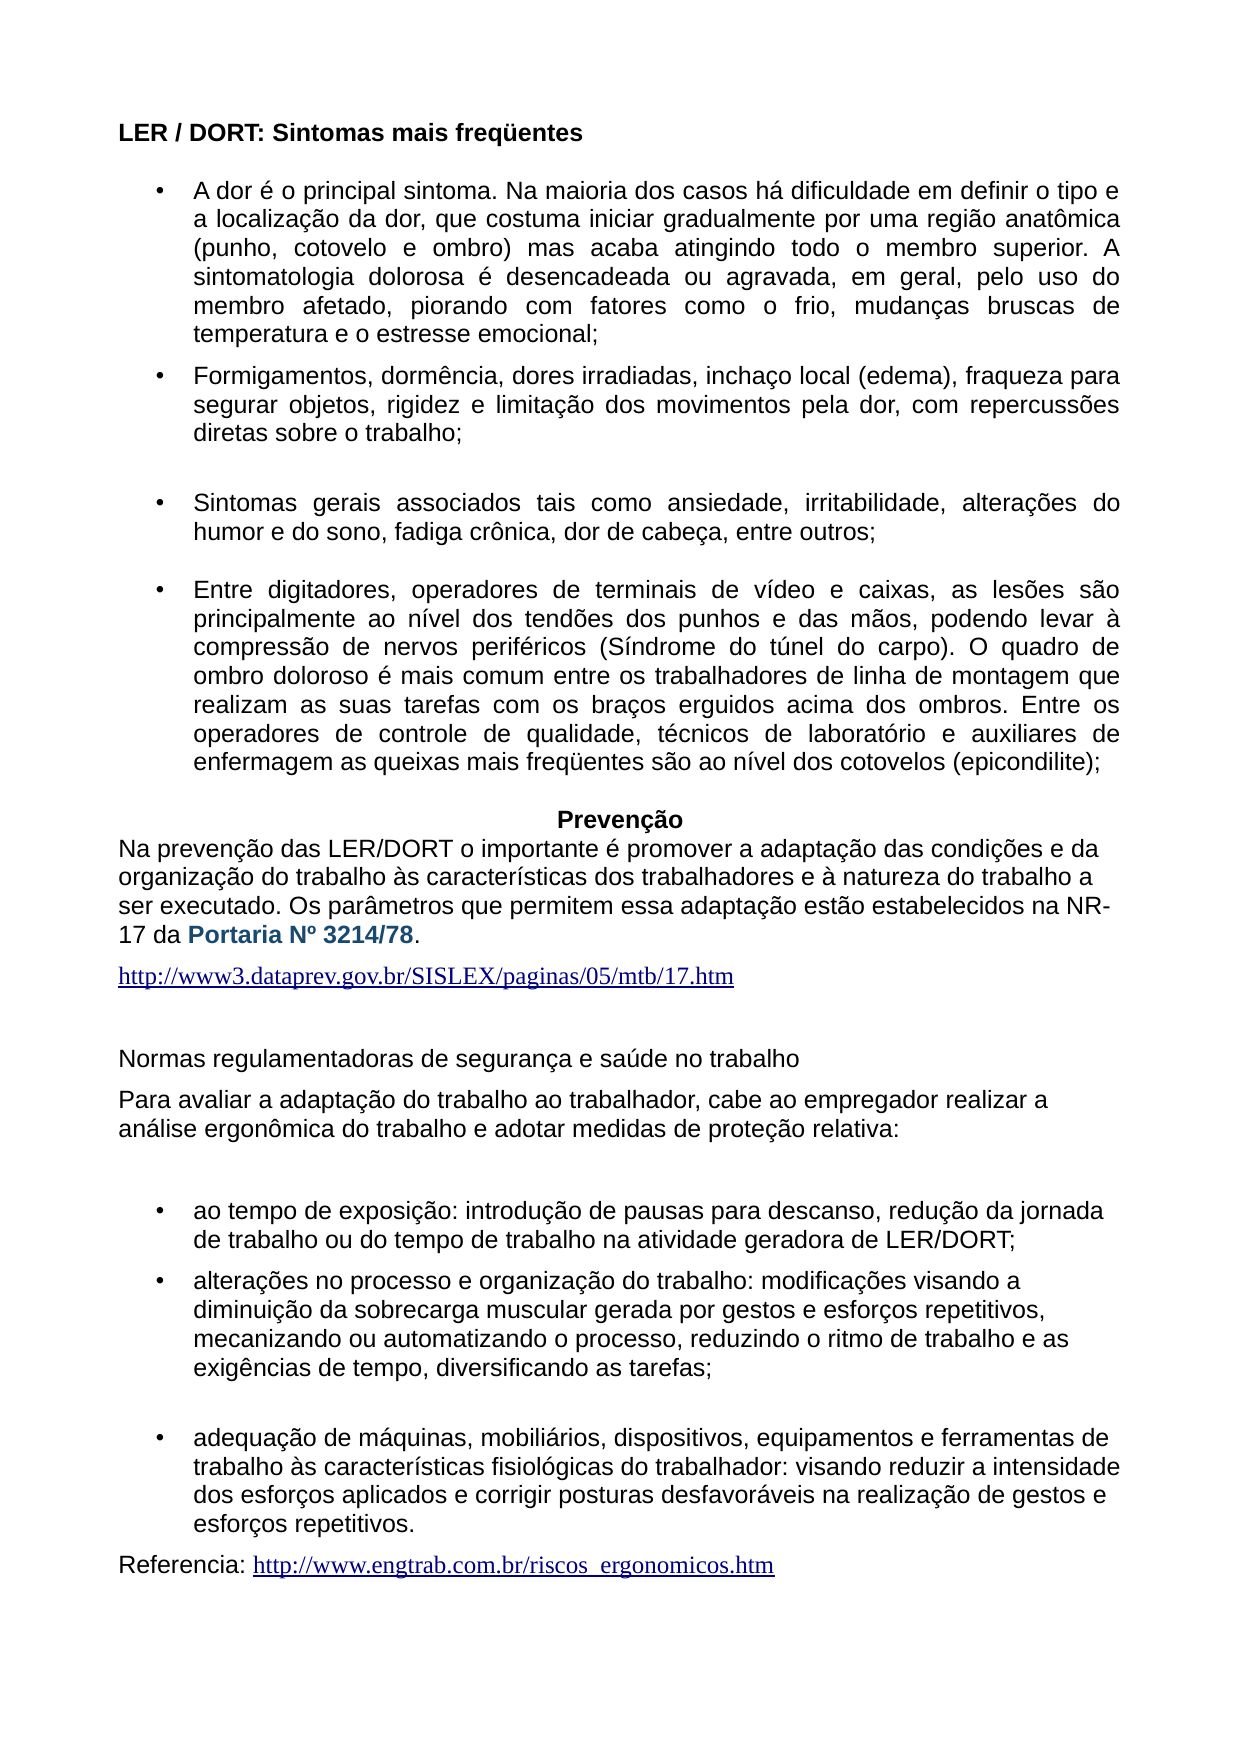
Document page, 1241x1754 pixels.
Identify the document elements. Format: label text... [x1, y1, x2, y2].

text Normas regulamentadoras de segurança e saúde no trabalho [118, 1044, 1122, 1072]
text Prevenção [118, 805, 1122, 833]
list Entre digitadores, operadores de terminais de vídeo e caixas, as lesões são principalmente ao nível dos tendões dos punhos e das mãos, podendo levar à compressão de nervos periféricos (Síndrome do túnel do carpo). O quadro de ombro doloroso é mais comum entre os trabalhadores de linha de montagem que realizam as suas tarefas com os braços erguidos acima dos ombros. Entre os operadores de controle de qualidade, técnicos de laboratório e auxiliares de enfermagem as queixas mais freqüentes são ao nível dos cotovelos (epicondilite); [156, 575, 1122, 776]
text LER / DORT: Sintomas mais freqüentes [118, 118, 1122, 147]
text http://www3.dataprev.gov.br/SISLEX/paginas/05/mtb/17.htm [118, 961, 1122, 990]
list ao tempo de exposição: introdução de pausas para descanso, redução da jornada de trabalho ou do tempo de trabalho na atividade geradora de LER/DORT; [156, 1196, 1122, 1254]
list A dor é o principal sintoma. Na maioria dos casos há dificuldade em definir o tipo e a localização da dor, que costuma iniciar gradualmente por uma região anatômica (punho, cotovelo e ombro) mas acaba atingindo todo o membro superior. A sintomatologia dolorosa é desencadeada ou agravada, em geral, pelo uso do membro afetado, piorando com fatores como o frio, mudanças bruscas de temperatura e o estresse emocional; [156, 176, 1122, 348]
list alterações no processo e organização do trabalho: modificações visando a diminuição da sobrecarga muscular gerada por gestos e esforços repetitivos, mecanizando ou automatizando o processo, reduzindo o ritmo de trabalho e as exigências de tempo, diversificando as tarefas; [156, 1266, 1122, 1381]
text Referencia: http://www.engtrab.com.br/riscos_ergonomicos.htm [118, 1550, 1122, 1579]
list Formigamentos, dormência, dores irradiadas, inchaço local (edema), fraqueza para segurar objetos, rigidez e limitação dos movimentos pela dor, com repercussões diretas sobre o trabalho; [156, 361, 1122, 447]
list Sintomas gerais associados tais como ansiedade, irritabilidade, alterações do humor e do sono, fadiga crônica, dor de cabeça, entre outros; [156, 488, 1122, 546]
text Para avaliar a adaptação do trabalho ao trabalhador, cabe ao empregador realizar a análise ergonômica do trabalho e adotar medidas de proteção relativa: [118, 1085, 1122, 1142]
list adequação de máquinas, mobiliários, dispositivos, equipamentos e ferramentas de trabalho às características fisiológicas do trabalhador: visando reduzir a intensidade dos esforços aplicados e corrigir posturas desfavoráveis na realização de gestos e esforços repetitivos. [156, 1423, 1122, 1538]
text Na prevenção das LER/DORT o importante é promover a adaptação das condições e da organização do trabalho às características dos trabalhadores e à natureza do trabalho a ser executado. Os parâmetros que permitem essa adaptação estão estabelecidos na NR-17 da Portaria Nº 3214/78. [118, 833, 1122, 948]
